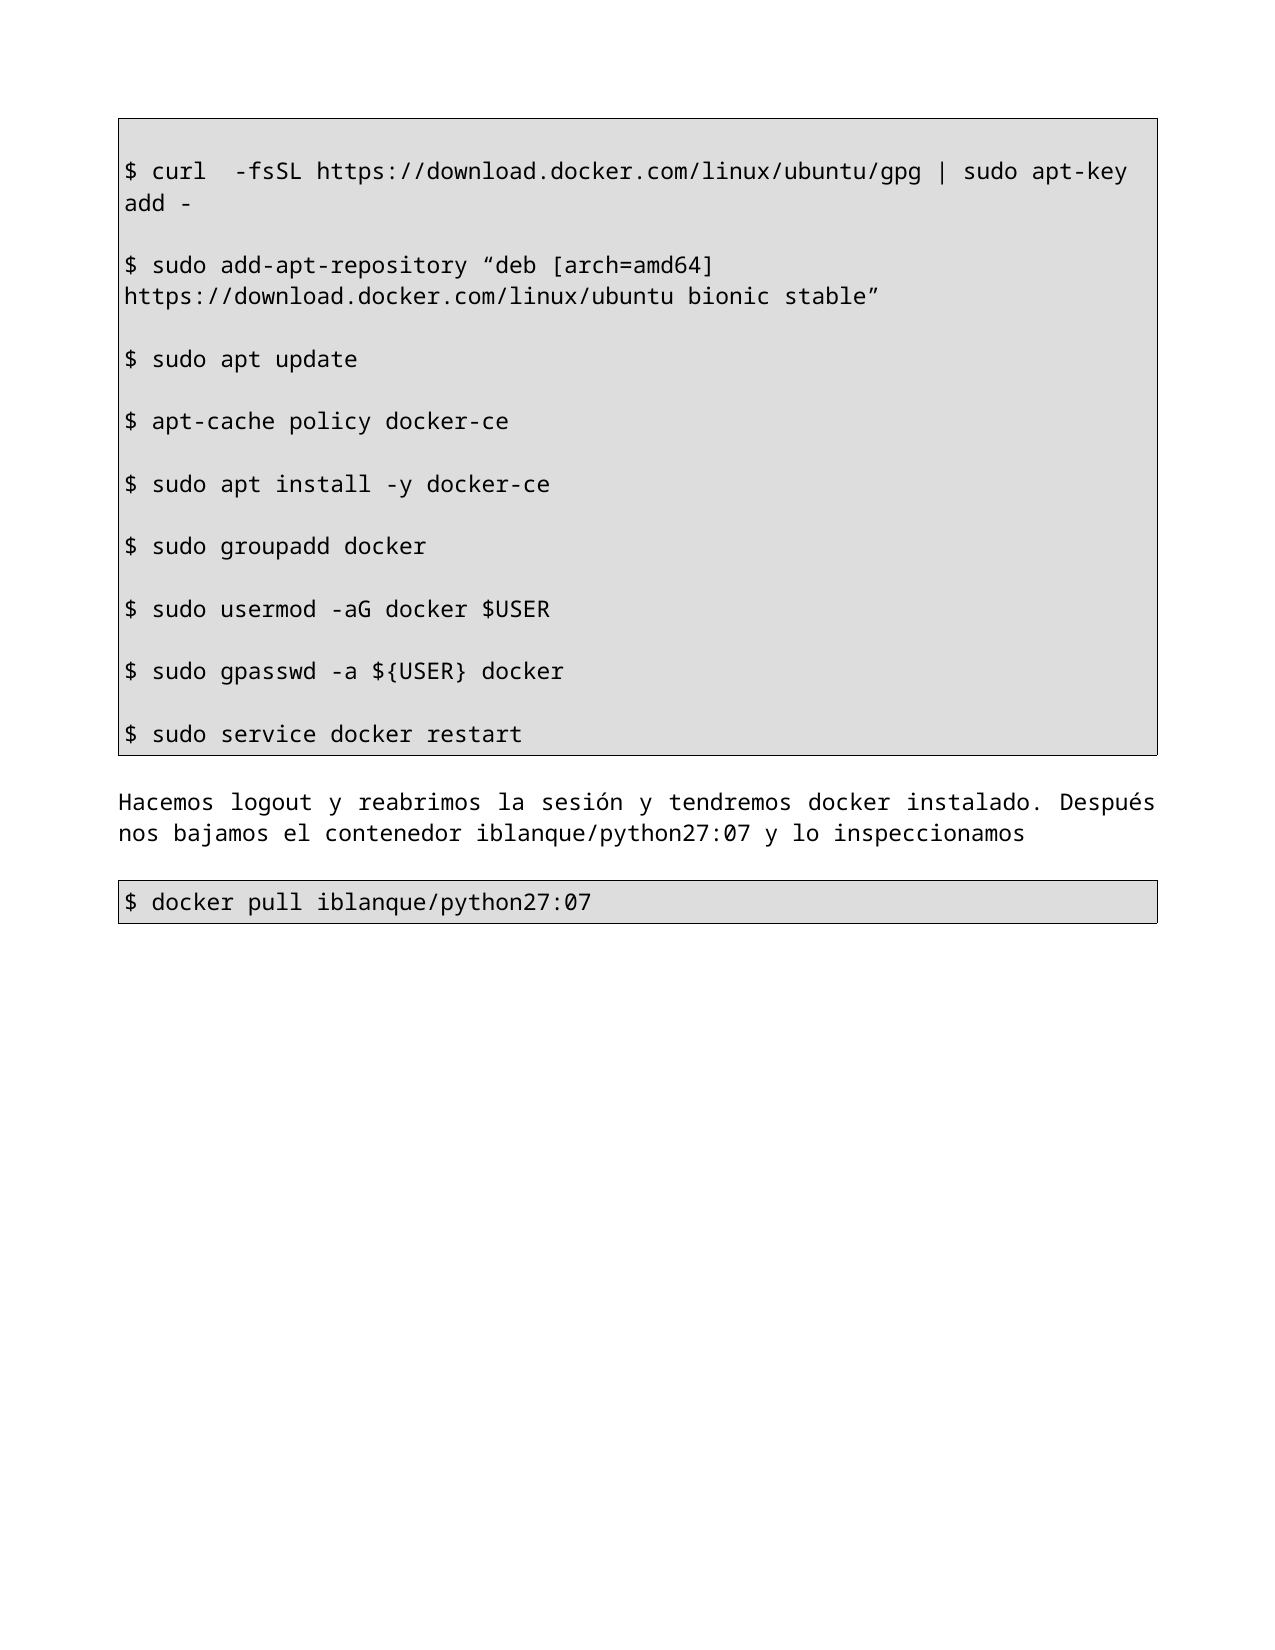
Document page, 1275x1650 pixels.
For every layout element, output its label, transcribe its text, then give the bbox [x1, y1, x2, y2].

table_header $ docker pull iblanque/python27:07 [119, 881, 1157, 923]
text Hacemos logout y reabrimos la sesión y tendremos docker instalado. Después nos bajamos el contenedor iblanque/python27:07 y lo inspeccionamos [118, 786, 1157, 848]
table_header $ curl -fsSL https://download.docker.com/linux/ubuntu/gpg | sudo apt-key add - $ sudo add-apt-repository “deb [arch=amd64] https://download.docker.com/linux/ubuntu bionic stable” $ sudo apt update $ apt-cache policy docker-ce $ sudo apt install -y docker-ce $ sudo groupadd docker $ sudo usermod -aG docker $USER $ sudo gpasswd -a ${USER} docker $ sudo service docker restart [119, 119, 1157, 755]
